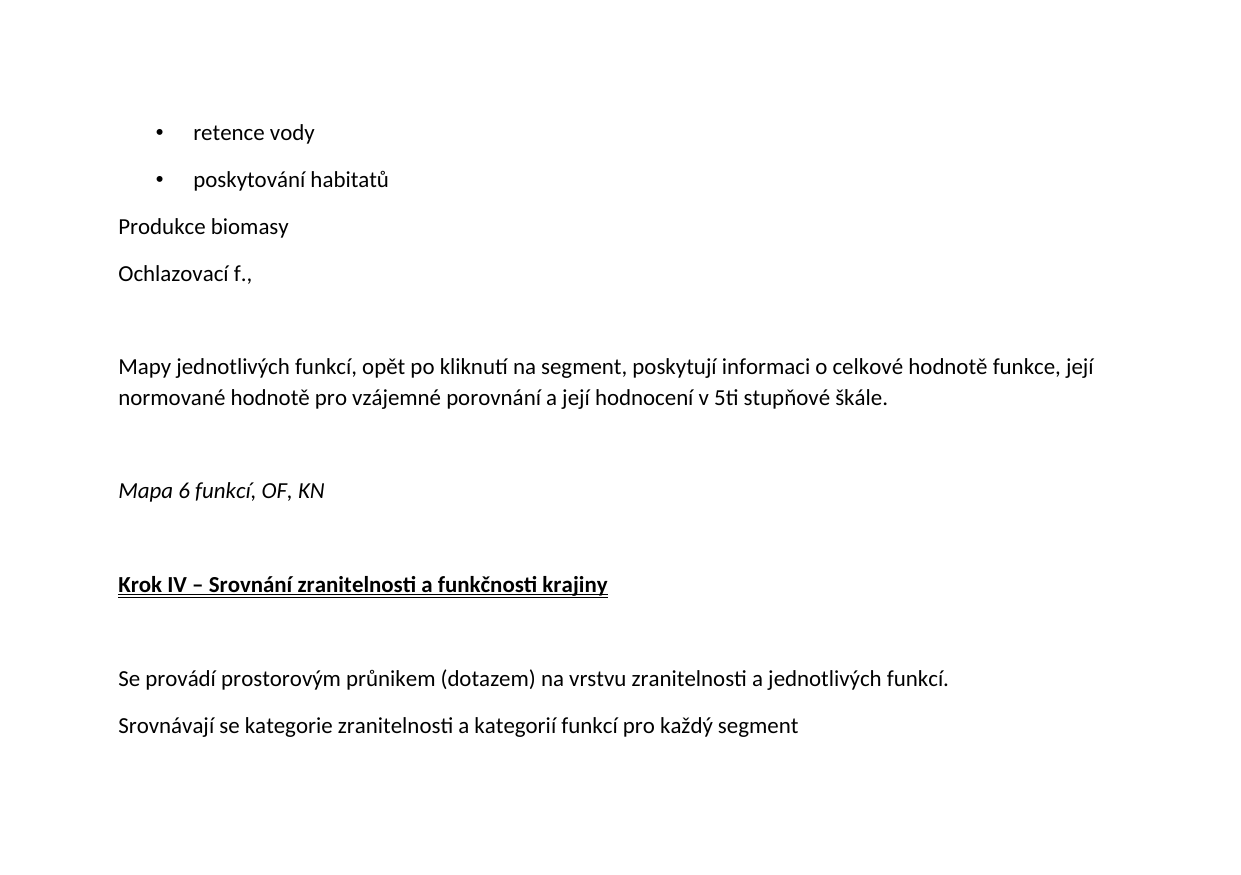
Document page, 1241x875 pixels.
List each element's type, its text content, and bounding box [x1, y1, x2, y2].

text Ochlazovací f., [118, 259, 1122, 287]
list poskytování habitatů [156, 165, 1122, 193]
text Se provádí prostorovým průnikem (dotazem) na vrstvu zranitelnosti a jednotlivých funkcí. [118, 664, 1122, 692]
text Srovnávají se kategorie zranitelnosti a kategorií funkcí pro každý segment [118, 711, 1122, 739]
text Mapa 6 funkcí, OF, KN [118, 476, 1122, 504]
list retence vody [156, 118, 1122, 146]
text Mapy jednotlivých funkcí, opět po kliknutí na segment, poskytují informaci o celkové hodnotě funkce, její normované hodnotě pro vzájemné porovnání a její hodnocení v 5ti stupňové škále. [118, 352, 1122, 411]
text Krok IV – Srovnání zranitelnosti a funkčnosti krajiny [118, 570, 1122, 598]
text Produkce biomasy [118, 212, 1122, 240]
